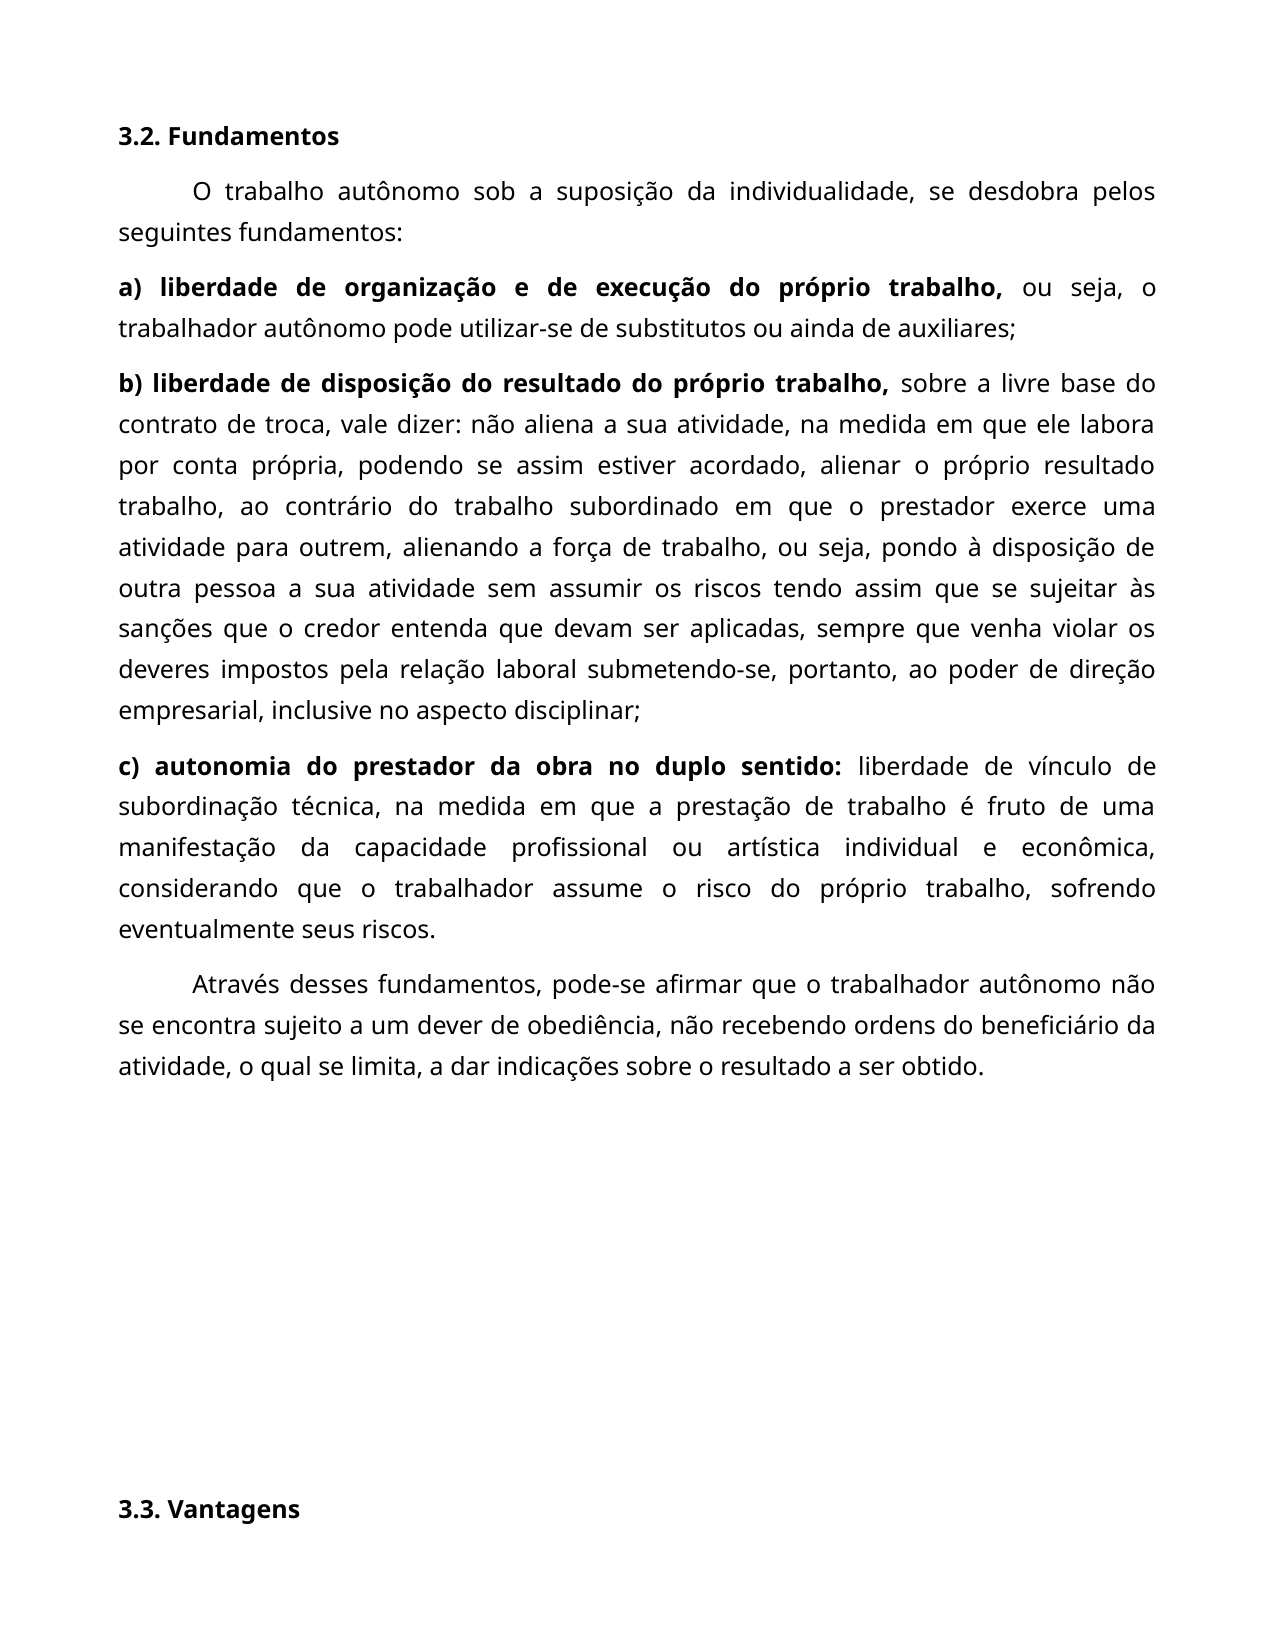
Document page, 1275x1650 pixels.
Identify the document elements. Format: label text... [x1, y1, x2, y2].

text b) liberdade de disposição do resultado do próprio trabalho, sobre a livre base do contrato de troca, vale dizer: não aliena a sua atividade, na medida em que ele labora por conta própria, podendo se assim estiver acordado, alienar o próprio resultado trabalho, ao contrário do trabalho subordinado em que o prestador exerce uma atividade para outrem, alienando a força de trabalho, ou seja, pondo à disposição de outra pessoa a sua atividade sem assumir os riscos tendo assim que se sujeitar às sanções que o credor entenda que devam ser aplicadas, sempre que venha violar os deveres impostos pela relação laboral submetendo-se, portanto, ao poder de direção empresarial, inclusive no aspecto disciplinar; [118, 366, 1157, 727]
text 3.3. Vantagens [118, 1492, 1157, 1526]
text a) liberdade de organização e de execução do próprio trabalho, ou seja, o trabalhador autônomo pode utilizar-se de substitutos ou ainda de auxiliares; [118, 270, 1157, 345]
text 3.2. Fundamentos [118, 118, 1157, 152]
text c) autonomia do prestador da obra no duplo sentido: liberdade de vínculo de subordinação técnica, na medida em que a prestação de trabalho é fruto de uma manifestação da capacidade profissional ou artística individual e econômica, considerando que o trabalhador assume o risco do próprio trabalho, sofrendo eventualmente seus riscos. [118, 748, 1157, 946]
text Através desses fundamentos, pode-se afirmar que o trabalhador autônomo não se encontra sujeito a um dever de obediência, não recebendo ordens do beneficiário da atividade, o qual se limita, a dar indicações sobre o resultado a ser obtido. [118, 967, 1157, 1083]
text O trabalho autônomo sob a suposição da individualidade, se desdobra pelos seguintes fundamentos: [118, 173, 1157, 248]
